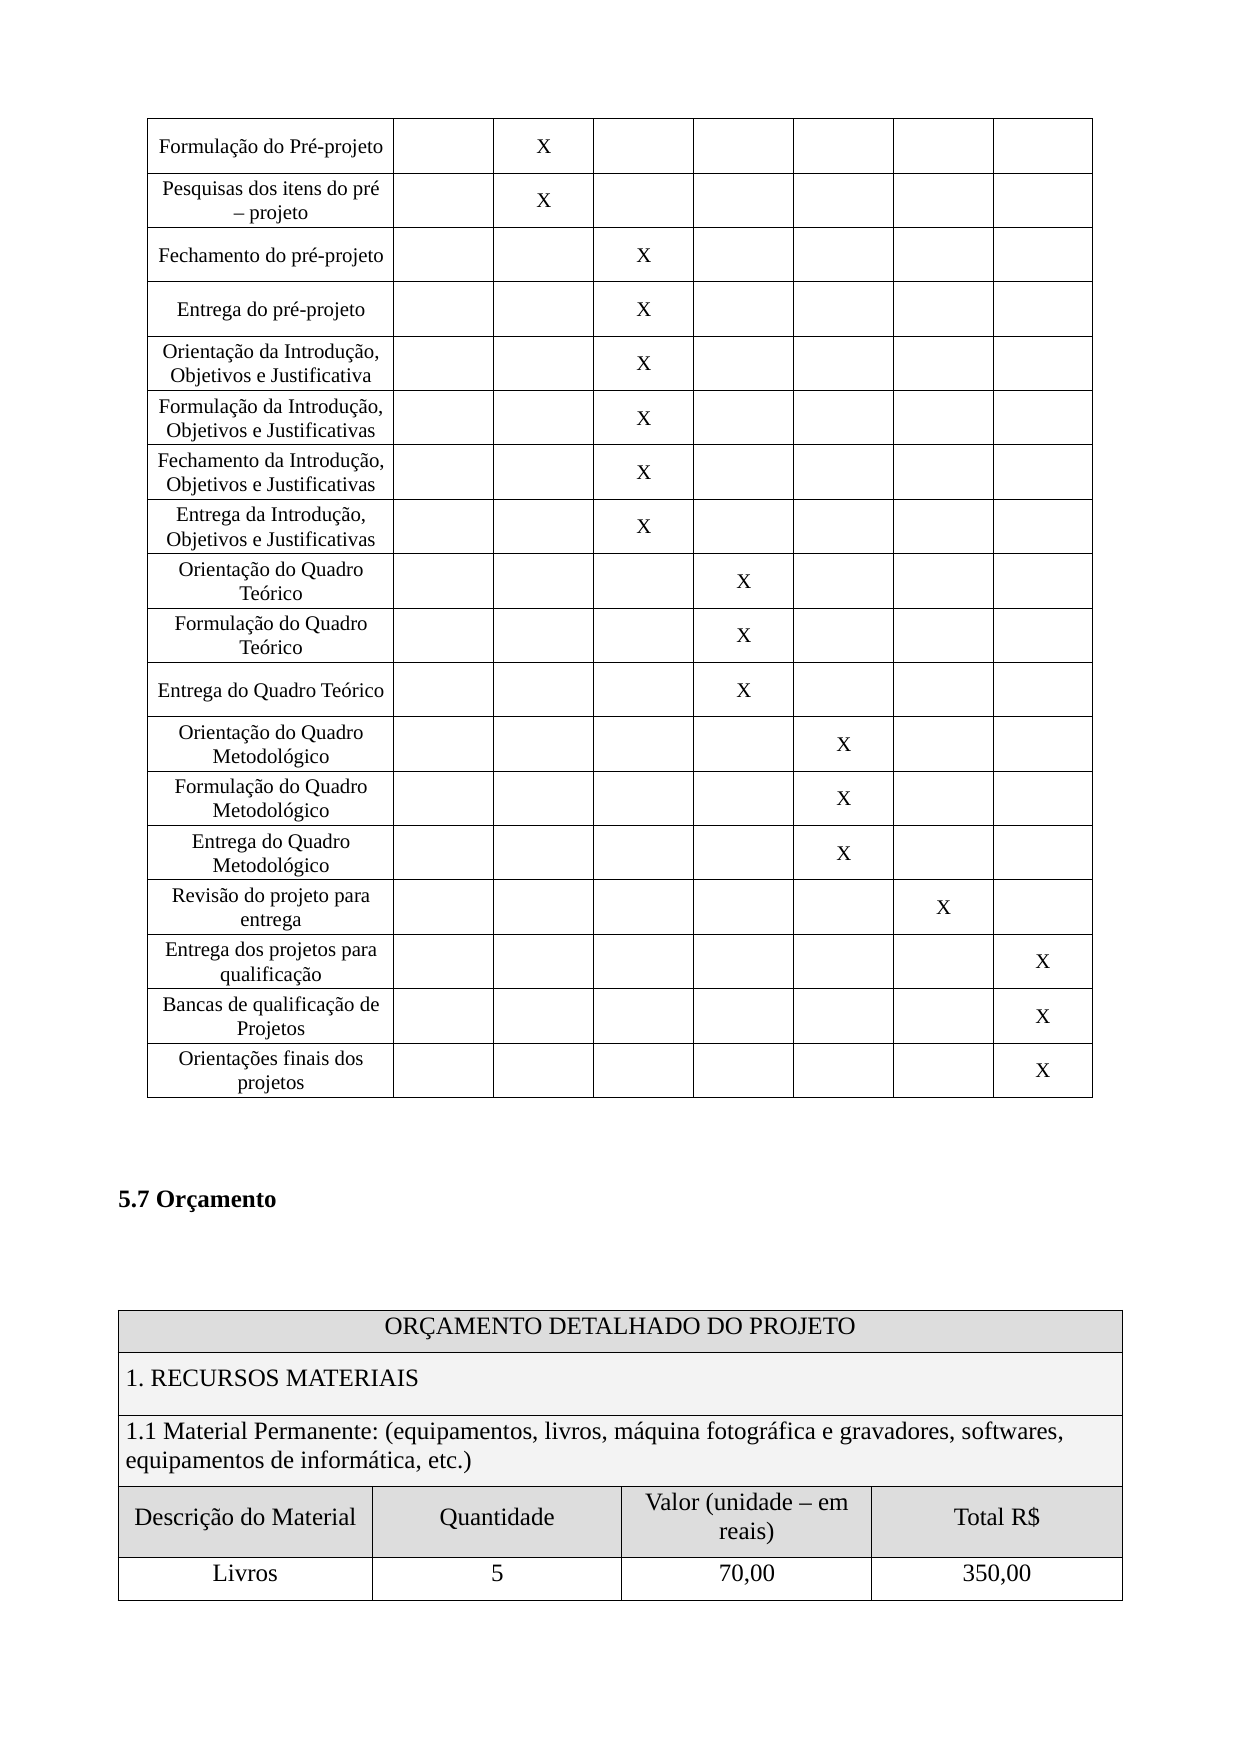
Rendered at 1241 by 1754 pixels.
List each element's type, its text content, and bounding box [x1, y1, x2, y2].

table_cell Orientações finais dos projetos [148, 1044, 393, 1097]
table_cell [494, 663, 593, 716]
table_cell [794, 935, 893, 988]
table_cell [894, 174, 993, 227]
table_cell [694, 445, 793, 499]
table_cell [994, 174, 1092, 227]
table_cell [994, 337, 1092, 390]
table_cell [394, 445, 493, 499]
table_cell Bancas de qualificação de Projetos [148, 989, 393, 1042]
table_cell [794, 119, 893, 172]
table_cell [594, 609, 693, 662]
table_cell X [794, 826, 893, 879]
table_cell 1. RECURSOS MATERIAIS [119, 1353, 1122, 1415]
table_cell [594, 989, 693, 1042]
table_cell Descrição do Material [119, 1487, 372, 1557]
table_cell [694, 282, 793, 336]
table_cell X [994, 935, 1092, 988]
table_cell [494, 717, 593, 771]
table_cell [794, 228, 893, 281]
table_cell X [594, 337, 693, 390]
table_cell [594, 826, 693, 879]
table_cell Formulação do Quadro Metodológico [148, 772, 393, 825]
table_cell [394, 989, 493, 1042]
table_cell [494, 228, 593, 281]
table_cell X [594, 282, 693, 336]
table_cell [394, 1044, 493, 1097]
table_cell [694, 337, 793, 390]
table_cell [894, 337, 993, 390]
table_cell [994, 717, 1092, 771]
table_cell 5 [373, 1558, 621, 1599]
table_cell [394, 282, 493, 336]
table_cell [894, 554, 993, 607]
table_cell 350,00 [872, 1558, 1122, 1599]
table_cell [494, 772, 593, 825]
table_cell [594, 772, 693, 825]
table_cell Entrega dos projetos para qualificação [148, 935, 393, 988]
table_cell [694, 935, 793, 988]
table_cell [494, 337, 593, 390]
table_cell X [694, 554, 793, 607]
table_cell [794, 282, 893, 336]
table_cell Formulação do Quadro Teórico [148, 609, 393, 662]
table_cell [894, 989, 993, 1042]
table_cell [794, 989, 893, 1042]
table_cell 70,00 [622, 1558, 871, 1599]
table_cell [994, 282, 1092, 336]
table_cell [694, 1044, 793, 1097]
table_cell [894, 772, 993, 825]
table_cell [694, 826, 793, 879]
table_cell X [694, 663, 793, 716]
table_cell [394, 880, 493, 934]
table_cell [794, 500, 893, 553]
table_cell [494, 282, 593, 336]
table_cell [394, 391, 493, 444]
table_cell [894, 228, 993, 281]
table_cell [794, 391, 893, 444]
table_cell [894, 500, 993, 553]
table_cell [994, 500, 1092, 553]
table_cell [394, 663, 493, 716]
table_cell [594, 554, 693, 607]
table_cell [494, 391, 593, 444]
table_cell X [594, 391, 693, 444]
subtitle 5.7 Orçamento [118, 1184, 1122, 1213]
table_cell X [994, 1044, 1092, 1097]
table_cell [794, 174, 893, 227]
table_cell [994, 228, 1092, 281]
table_cell [394, 554, 493, 607]
table_cell [794, 337, 893, 390]
table_cell [494, 609, 593, 662]
table_cell [894, 119, 993, 172]
table_cell [794, 554, 893, 607]
table_cell [494, 500, 593, 553]
table_cell X [994, 989, 1092, 1042]
table_cell X [594, 445, 693, 499]
table_cell Valor (unidade – em reais) [622, 1487, 871, 1557]
table_cell [694, 500, 793, 553]
table_cell [494, 445, 593, 499]
table_cell [494, 826, 593, 879]
table_cell [994, 880, 1092, 934]
table_cell Quantidade [373, 1487, 621, 1557]
table_cell [694, 717, 793, 771]
table_cell [394, 228, 493, 281]
table_cell [394, 174, 493, 227]
table_cell [394, 772, 493, 825]
table_cell [494, 554, 593, 607]
table_cell X [494, 174, 593, 227]
table_cell [494, 935, 593, 988]
table_cell [394, 717, 493, 771]
table_cell [994, 391, 1092, 444]
table_cell Entrega do Quadro Teórico [148, 663, 393, 716]
table_cell Orientação do Quadro Teórico [148, 554, 393, 607]
table_cell [894, 282, 993, 336]
table_cell Entrega da Introdução, Objetivos e Justificativas [148, 500, 393, 553]
table_cell [894, 609, 993, 662]
table_cell [494, 989, 593, 1042]
table_cell [594, 717, 693, 771]
table_cell [694, 391, 793, 444]
table_cell Livros [119, 1558, 372, 1599]
table_cell [994, 772, 1092, 825]
table_cell [894, 717, 993, 771]
table_cell Formulação da Introdução, Objetivos e Justificativas [148, 391, 393, 444]
table_cell [794, 663, 893, 716]
table_cell [494, 1044, 593, 1097]
table_cell [594, 174, 693, 227]
table_cell [594, 880, 693, 934]
table_cell [694, 772, 793, 825]
table_cell [994, 554, 1092, 607]
table_cell [594, 119, 693, 172]
table_cell [694, 880, 793, 934]
table_cell X [494, 119, 593, 172]
table_cell [794, 609, 893, 662]
table_cell 1.1 Material Permanente: (equipamentos, livros, máquina fotográfica e gravadores, softwares, equipamentos de informática, etc.) [119, 1416, 1122, 1486]
table_cell [394, 337, 493, 390]
table_cell X [594, 228, 693, 281]
table_cell Entrega do Quadro Metodológico [148, 826, 393, 879]
table_cell [994, 445, 1092, 499]
table_cell [894, 826, 993, 879]
table_cell [394, 500, 493, 553]
table_cell [994, 609, 1092, 662]
table_cell [594, 1044, 693, 1097]
table_cell [394, 826, 493, 879]
table_cell Orientação do Quadro Metodológico [148, 717, 393, 771]
table_cell [894, 935, 993, 988]
table_cell [794, 445, 893, 499]
table_cell Pesquisas dos itens do pré – projeto [148, 174, 393, 227]
table_cell Revisão do projeto para entrega [148, 880, 393, 934]
table_cell [794, 1044, 893, 1097]
table_cell [394, 609, 493, 662]
table_cell Total R$ [872, 1487, 1122, 1557]
table_cell [994, 663, 1092, 716]
table_cell Fechamento do pré-projeto [148, 228, 393, 281]
table_cell [794, 880, 893, 934]
table_cell [694, 174, 793, 227]
table_cell [894, 391, 993, 444]
table_cell [894, 445, 993, 499]
table_cell X [794, 717, 893, 771]
table_cell [894, 1044, 993, 1097]
table_header ORÇAMENTO DETALHADO DO PROJETO [119, 1311, 1122, 1352]
table_cell X [694, 609, 793, 662]
table_cell Entrega do pré-projeto [148, 282, 393, 336]
table_cell [394, 935, 493, 988]
table_cell Orientação da Introdução, Objetivos e Justificativa [148, 337, 393, 390]
table_cell [994, 826, 1092, 879]
table_cell [594, 663, 693, 716]
table_cell [994, 119, 1092, 172]
table_cell [594, 935, 693, 988]
table_cell X [794, 772, 893, 825]
table_cell [694, 989, 793, 1042]
table_cell [494, 880, 593, 934]
table_cell Formulação do Pré-projeto [148, 119, 393, 172]
table_cell [694, 119, 793, 172]
table_cell X [594, 500, 693, 553]
table_cell [694, 228, 793, 281]
table_cell [894, 663, 993, 716]
table_cell X [894, 880, 993, 934]
table_cell Fechamento da Introdução, Objetivos e Justificativas [148, 445, 393, 499]
table_cell [394, 119, 493, 172]
